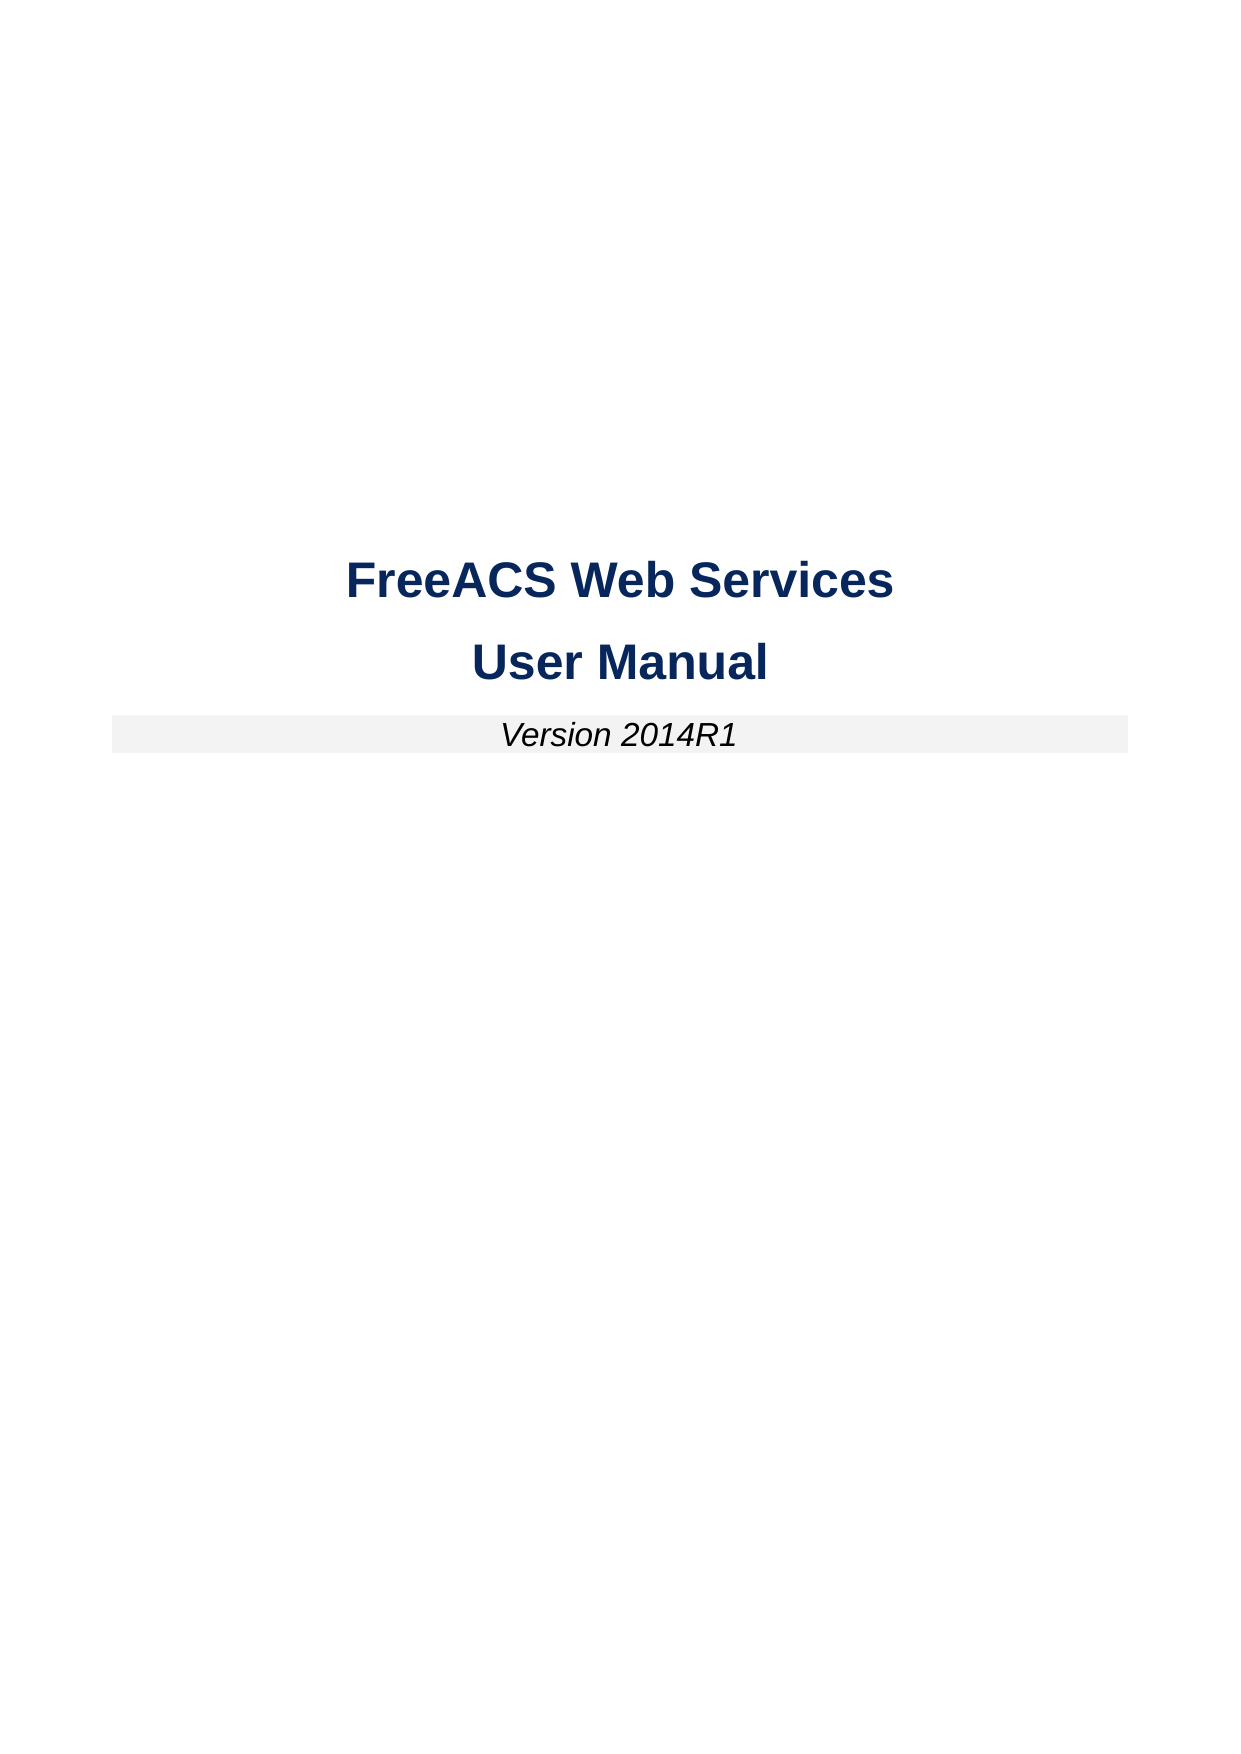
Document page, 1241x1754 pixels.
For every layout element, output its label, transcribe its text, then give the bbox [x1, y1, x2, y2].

title Version 2014R1 [112, 715, 1128, 753]
title User Manual [112, 632, 1128, 690]
title FreeACS Web Services [112, 550, 1128, 607]
